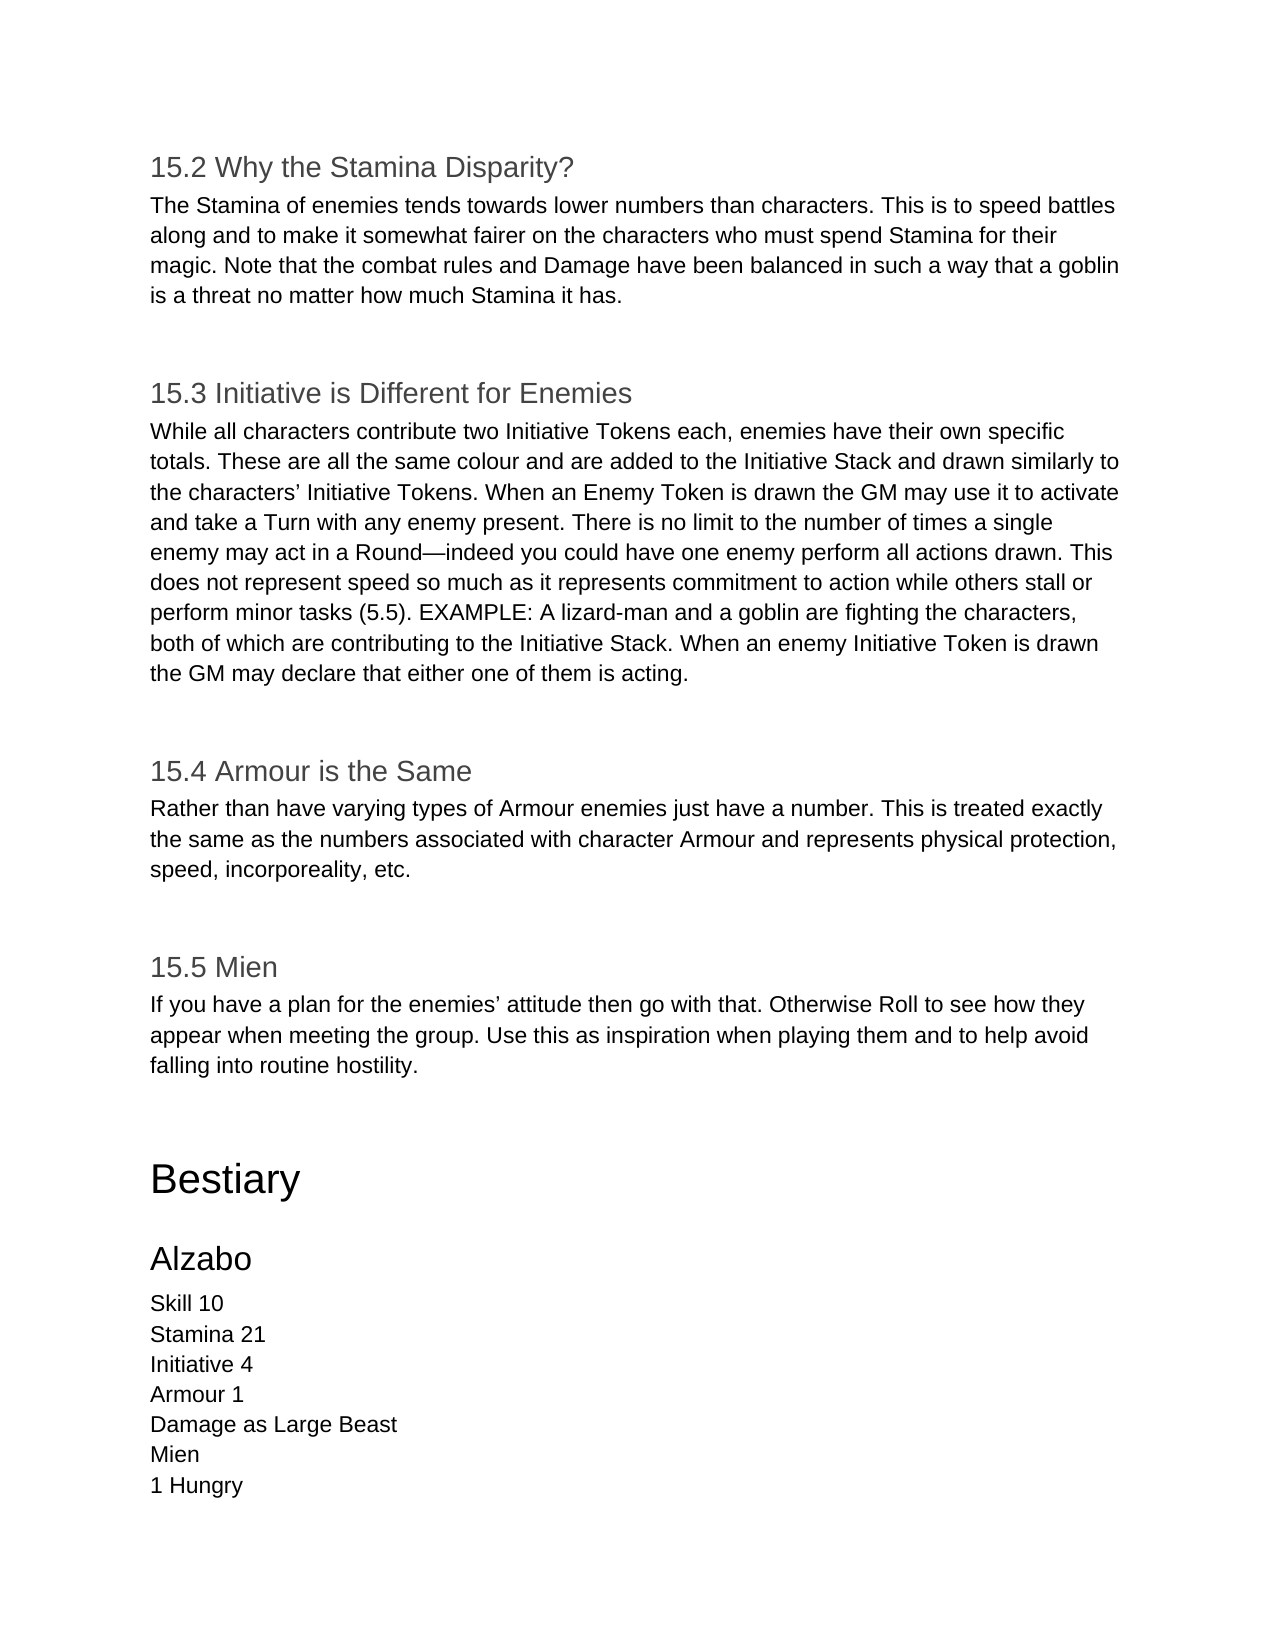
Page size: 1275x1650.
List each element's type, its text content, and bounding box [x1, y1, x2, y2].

text Initiative 4 [150, 1351, 1125, 1377]
text Mien [150, 1441, 1125, 1468]
text Skill 10 [150, 1290, 1125, 1317]
subtitle Alzabo [150, 1239, 1125, 1278]
subtitle 15.5 Mien [150, 949, 1125, 983]
text If you have a plan for the enemies’ attitude then go with that. Otherwise Roll to see how they appear when meeting the group. Use this as inspiration when playing them and to help avoid falling into routine hostility. [150, 991, 1125, 1078]
text Armour 1 [150, 1381, 1125, 1407]
text 1 Hungry [150, 1472, 1125, 1498]
subtitle 15.4 Armour is the Same [150, 753, 1125, 787]
text While all characters contribute two Initiative Tokens each, enemies have their own specific totals. These are all the same colour and are added to the Initiative Stack and drawn similarly to the characters’ Initiative Tokens. When an Enemy Token is drawn the GM may use it to activate and take a Turn with any enemy present. There is no limit to the number of times a single enemy may act in a Round—indeed you could have one enemy perform all actions drawn. This does not represent speed so much as it represents commitment to action while others stall or perform minor tasks (5.5). EXAMPLE: A lizard-man and a goblin are fighting the characters, both of which are contributing to the Initiative Stack. When an enemy Initiative Token is drawn the GM may declare that either one of them is acting. [150, 418, 1125, 686]
subtitle Bestiary [150, 1154, 1125, 1202]
subtitle 15.2 Why the Stamina Disparity? [150, 150, 1125, 183]
subtitle 15.3 Initiative is Different for Enemies [150, 376, 1125, 410]
text The Stamina of enemies tends towards lower numbers than characters. This is to speed battles along and to make it somewhat fairer on the characters who must spend Stamina for their magic. Note that the combat rules and Damage have been balanced in such a way that a goblin is a threat no matter how much Stamina it has. [150, 192, 1125, 309]
text Damage as Large Beast [150, 1411, 1125, 1437]
text Stamina 21 [150, 1321, 1125, 1347]
text Rather than have varying types of Armour enemies just have a number. This is treated exactly the same as the numbers associated with character Armour and represents physical protection, speed, incorporeality, etc. [150, 795, 1125, 882]
